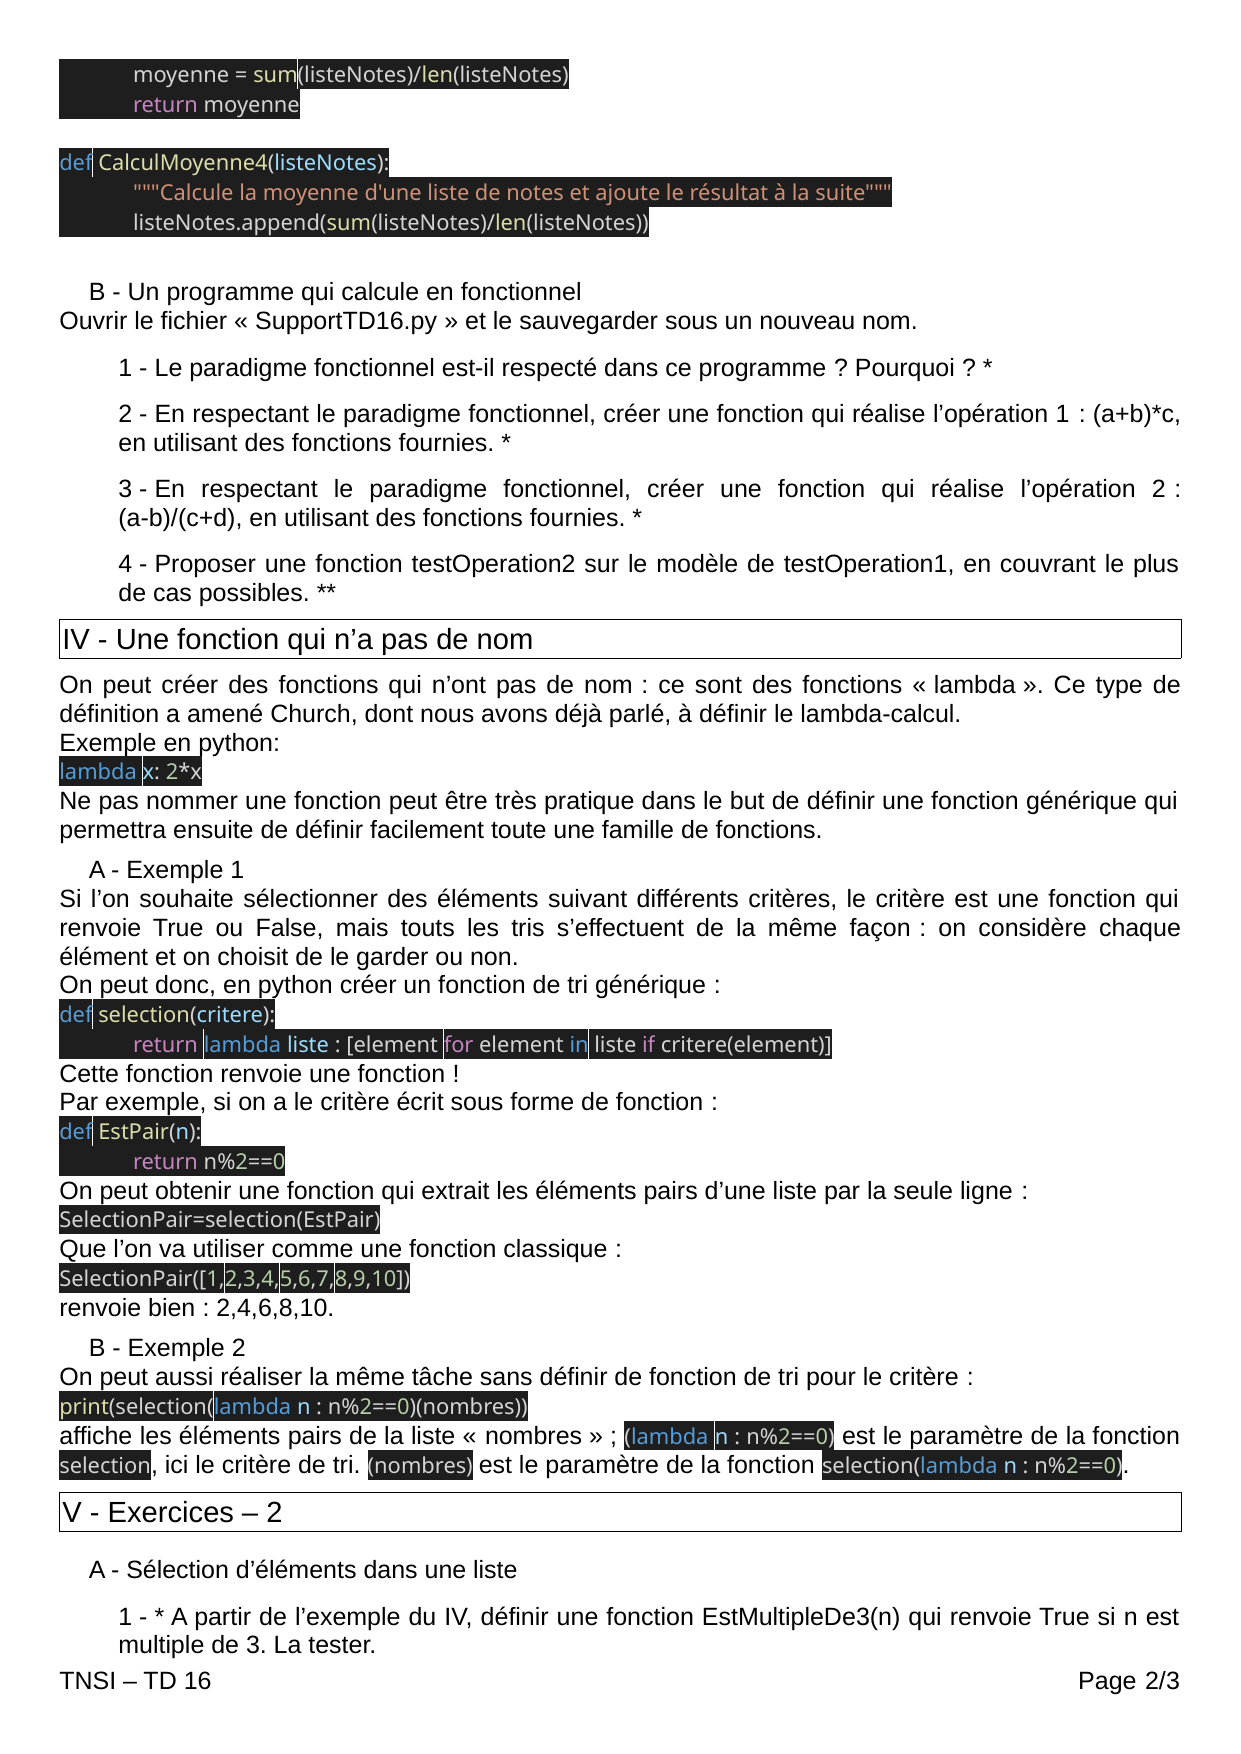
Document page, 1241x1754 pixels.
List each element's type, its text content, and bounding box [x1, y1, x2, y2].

text On peut créer des fonctions qui n’ont pas de nom : ce sont des fonctions « lambda ». Ce type de définition a amené Church, dont nous avons déjà parlé, à définir le lambda-calcul. [59, 670, 1181, 727]
text print(selection(lambda n : n%2==0)(nombres)) [59, 1391, 1181, 1421]
text lambda x: 2*x [59, 756, 1181, 786]
text return moyenne [59, 89, 1181, 119]
subtitle Le paradigme fonctionnel est-il respecté dans ce programme ? Pourquoi ? * [118, 352, 1181, 381]
text Par exemple, si on a le critère écrit sous forme de fonction : [59, 1087, 1181, 1116]
subtitle Proposer une fonction testOperation2 sur le modèle de testOperation1, en couvrant le plus de cas possibles. ** [118, 549, 1181, 607]
text return lambda liste : [element for element in liste if critere(element)] [59, 1029, 1181, 1059]
text SelectionPair([1,2,3,4,5,6,7,8,9,10]) [59, 1263, 1181, 1293]
text Ouvrir le fichier « SupportTD16.py » et le sauvegarder sous un nouveau nom. [59, 306, 1181, 335]
subtitle En respectant le paradigme fonctionnel, créer une fonction qui réalise l’opération 2 : (a-b)/(c+d), en utilisant des fonctions fournies. * [118, 474, 1181, 532]
text affiche les éléments pairs de la liste « nombres » ; (lambda n : n%2==0) est le paramètre de la fonction selection, ici le critère de tri. (nombres) est le paramètre de la fonction selection(lambda n : n%2==0). [59, 1421, 1181, 1480]
subtitle Un programme qui calcule en fonctionnel [88, 277, 1181, 306]
text """Calcule la moyenne d'une liste de notes et ajoute le résultat à la suite""" [59, 177, 1181, 207]
text Ne pas nommer une fonction peut être très pratique dans le but de définir une fonction générique qui permettra ensuite de définir facilement toute une famille de fonctions. [59, 786, 1181, 843]
text Si l’on souhaite sélectionner des éléments suivant différents critères, le critère est une fonction qui renvoie True ou False, mais touts les tris s’effectuent de la même façon : on considère chaque élément et on choisit de le garder ou non. [59, 884, 1181, 970]
subtitle * A partir de l’exemple du IV, définir une fonction EstMultipleDe3(n) qui renvoie True si n est multiple de 3. La tester. [118, 1602, 1181, 1659]
subtitle Une fonction qui n’a pas de nom [60, 620, 1181, 658]
text On peut aussi réaliser la même tâche sans définir de fonction de tri pour le critère : [59, 1362, 1181, 1391]
subtitle Exemple 1 [88, 855, 1181, 884]
text listeNotes.append(sum(listeNotes)/len(listeNotes)) [59, 207, 1181, 237]
subtitle Sélection d’éléments dans une liste [88, 1555, 1181, 1584]
text renvoie bien : 2,4,6,8,10. [59, 1293, 1181, 1322]
subtitle Exercices – 2 [60, 1493, 1181, 1531]
text On peut donc, en python créer un fonction de tri générique : [59, 970, 1181, 999]
text SelectionPair=selection(EstPair) [59, 1204, 1181, 1234]
text return n%2==0 [59, 1146, 1181, 1176]
subtitle Exemple 2 [88, 1333, 1181, 1362]
text def selection(critere): [59, 999, 1181, 1029]
text moyenne = sum(listeNotes)/len(listeNotes) [59, 59, 1181, 89]
text Cette fonction renvoie une fonction ! [59, 1059, 1181, 1087]
text Que l’on va utiliser comme une fonction classique : [59, 1234, 1181, 1263]
text On peut obtenir une fonction qui extrait les éléments pairs d’une liste par la seule ligne : [59, 1176, 1181, 1204]
text Exemple en python: [59, 727, 1181, 756]
text def EstPair(n): [59, 1116, 1181, 1146]
subtitle En respectant le paradigme fonctionnel, créer une fonction qui réalise l’opération 1 : (a+b)*c, en utilisant des fonctions fournies. * [118, 399, 1181, 456]
text def CalculMoyenne4(listeNotes): [59, 147, 1181, 177]
